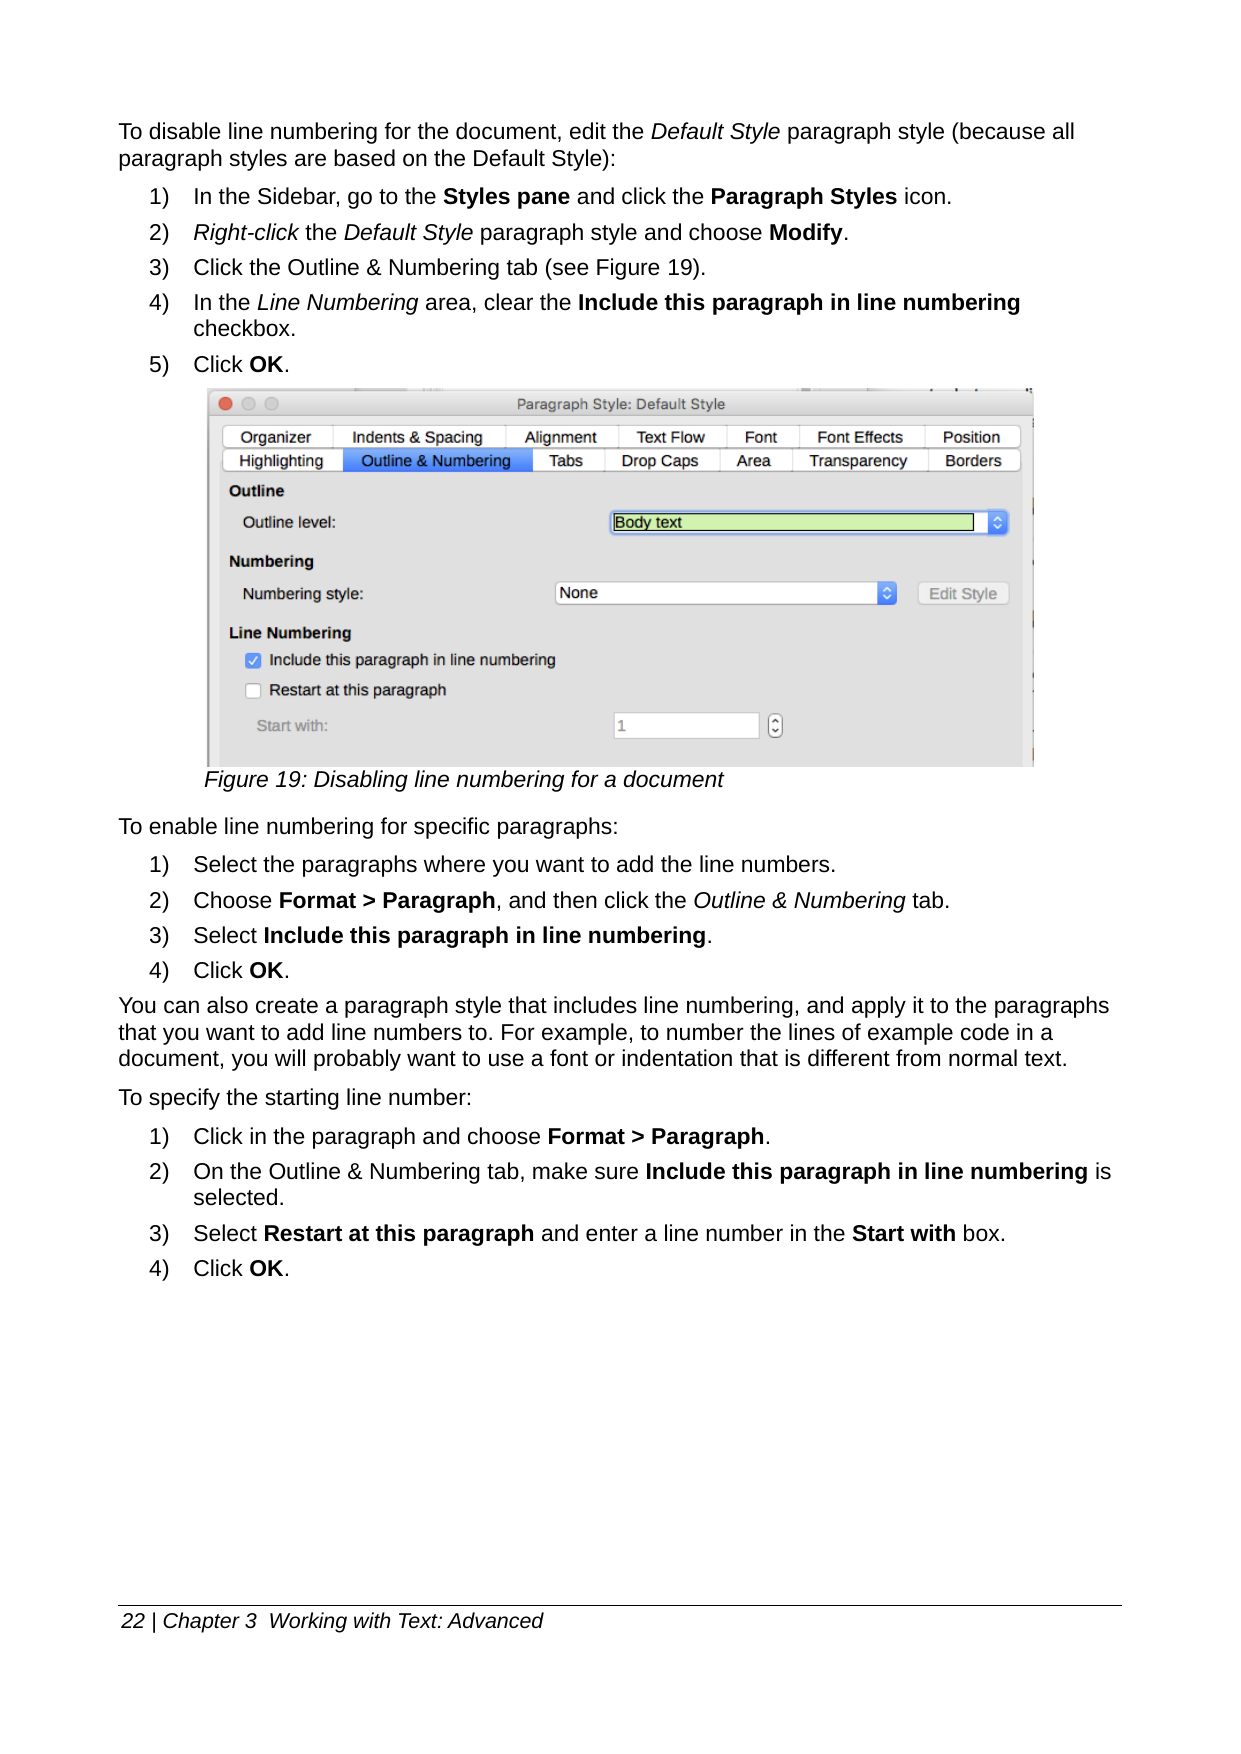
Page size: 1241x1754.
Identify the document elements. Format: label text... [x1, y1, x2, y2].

list Right-click the Default Style paragraph style and choose Modify. [169, 218, 1122, 245]
list Select the paragraphs where you want to add the line numbers. [169, 851, 1122, 878]
list In the Sidebar, go to the Styles pane and click the Paragraph Styles icon. [169, 183, 1122, 210]
text To disable line numbering for the document, edit the Default Style paragraph style (because all paragraph styles are based on the Default Style): [118, 118, 1122, 171]
list Select Include this paragraph in line numbering. [169, 922, 1122, 948]
list In the Line Numbering area, clear the Include this paragraph in line numbering checkbox. [169, 289, 1122, 342]
list Choose Format > Paragraph, and then click the Outline & Numbering tab. [169, 887, 1122, 913]
text Figure 19: Disabling line numbering for a document [204, 389, 1036, 793]
text You can also create a paragraph style that includes line numbering, and apply it to the paragraphs that you want to add line numbers to. For example, to number the lines of example code in a document, you will probably want to use a font or indentation that is different from normal text. [118, 992, 1122, 1071]
list Click OK. [169, 351, 1122, 377]
list Click in the paragraph and choose Format > Paragraph. [169, 1123, 1122, 1149]
list Click the Outline & Numbering tab (see Figure 19). [169, 254, 1122, 280]
list On the Outline & Numbering tab, make sure Include this paragraph in line numbering is selected. [169, 1158, 1122, 1211]
list Select Restart at this paragraph and enter a line number in the Start with box. [169, 1219, 1122, 1246]
list Click OK. [169, 957, 1122, 983]
picture [206, 388, 1034, 767]
list To enable line numbering for specific paragraphs: [118, 813, 1122, 839]
list Click OK. [169, 1255, 1122, 1281]
text To specify the starting line number: [118, 1084, 1122, 1110]
